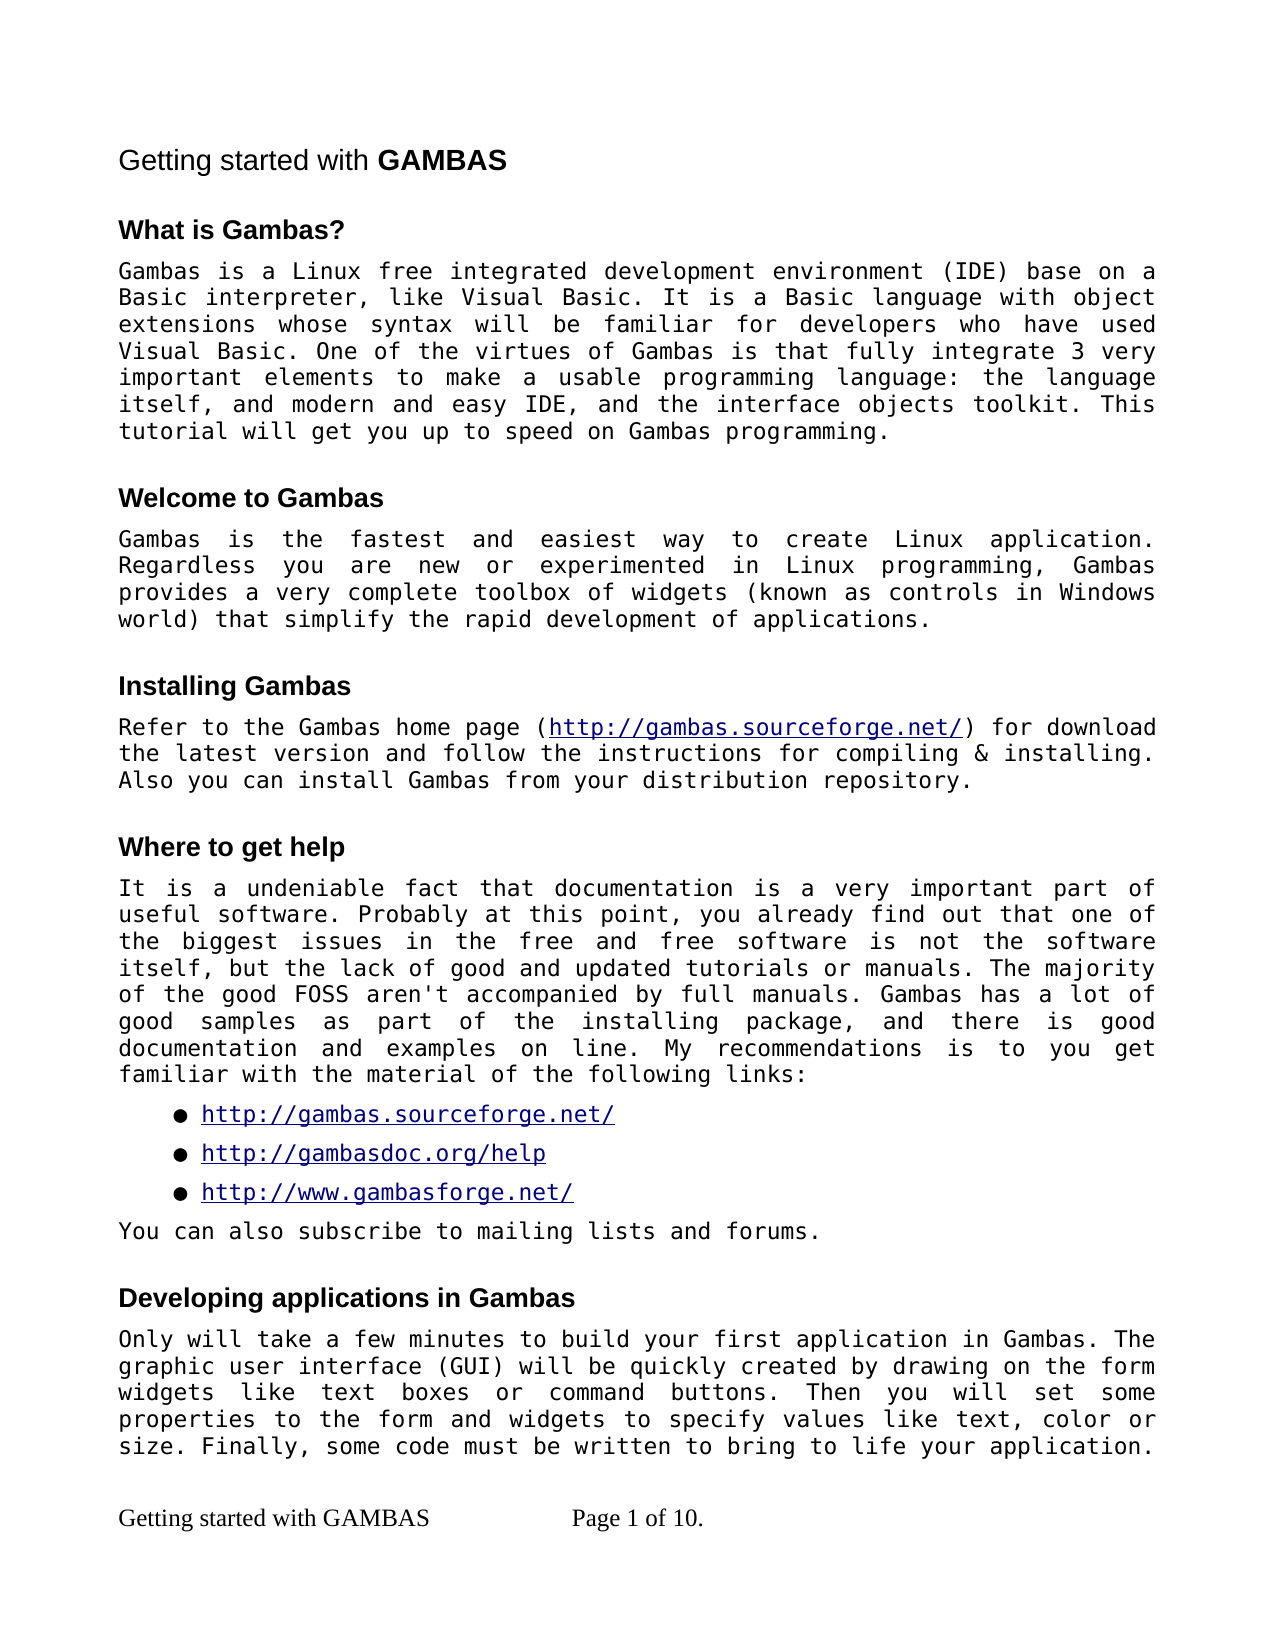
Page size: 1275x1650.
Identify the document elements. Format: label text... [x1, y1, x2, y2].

text ● http://www.gambasforge.net/ [118, 1179, 1157, 1206]
text ● http://gambas.sourceforge.net/ [118, 1101, 1157, 1127]
subtitle What is Gambas? [118, 214, 1157, 245]
subtitle Welcome to Gambas [118, 482, 1157, 513]
text You can also subscribe to mailing lists and forums. [118, 1218, 1157, 1245]
subtitle Where to get help [118, 831, 1157, 862]
subtitle Installing Gambas [118, 670, 1157, 701]
text It is a undeniable fact that documentation is a very important part of useful software. Probably at this point, you already find out that one of the biggest issues in the free and free software is not the software itself, but the lack of good and updated tutorials or manuals. The majority of the good FOSS aren't accompanied by full manuals. Gambas has a lot of good samples as part of the installing package, and there is good documentation and examples on line. My recommendations is to you get familiar with the material of the following links: [118, 875, 1157, 1088]
text Gambas is a Linux free integrated development environment (IDE) base on a Basic interpreter, like Visual Basic. It is a Basic language with object extensions whose syntax will be familiar for developers who have used Visual Basic. One of the virtues of Gambas is that fully integrate 3 very important elements to make a usable programming language: the language itself, and modern and easy IDE, and the interface objects toolkit. This tutorial will get you up to speed on Gambas programming. [118, 258, 1157, 444]
text ● http://gambasdoc.org/help [118, 1140, 1157, 1167]
text Refer to the Gambas home page (http://gambas.sourceforge.net/) for download the latest version and follow the instructions for compiling & installing. Also you can install Gambas from your distribution repository. [118, 714, 1157, 794]
text Only will take a few minutes to build your first application in Gambas. The graphic user interface (GUI) will be quickly created by drawing on the form widgets like text boxes or command buttons. Then you will set some properties to the form and widgets to specify values like text, color or size. Finally, some code must be written to bring to life your application. [118, 1326, 1157, 1459]
subtitle Getting started with GAMBAS [118, 143, 1157, 177]
text Gambas is the fastest and easiest way to create Linux application. Regardless you are new or experimented in Linux programming, Gambas provides a very complete toolbox of widgets (known as controls in Windows world) that simplify the rapid development of applications. [118, 526, 1157, 632]
subtitle Developing applications in Gambas [118, 1282, 1157, 1314]
